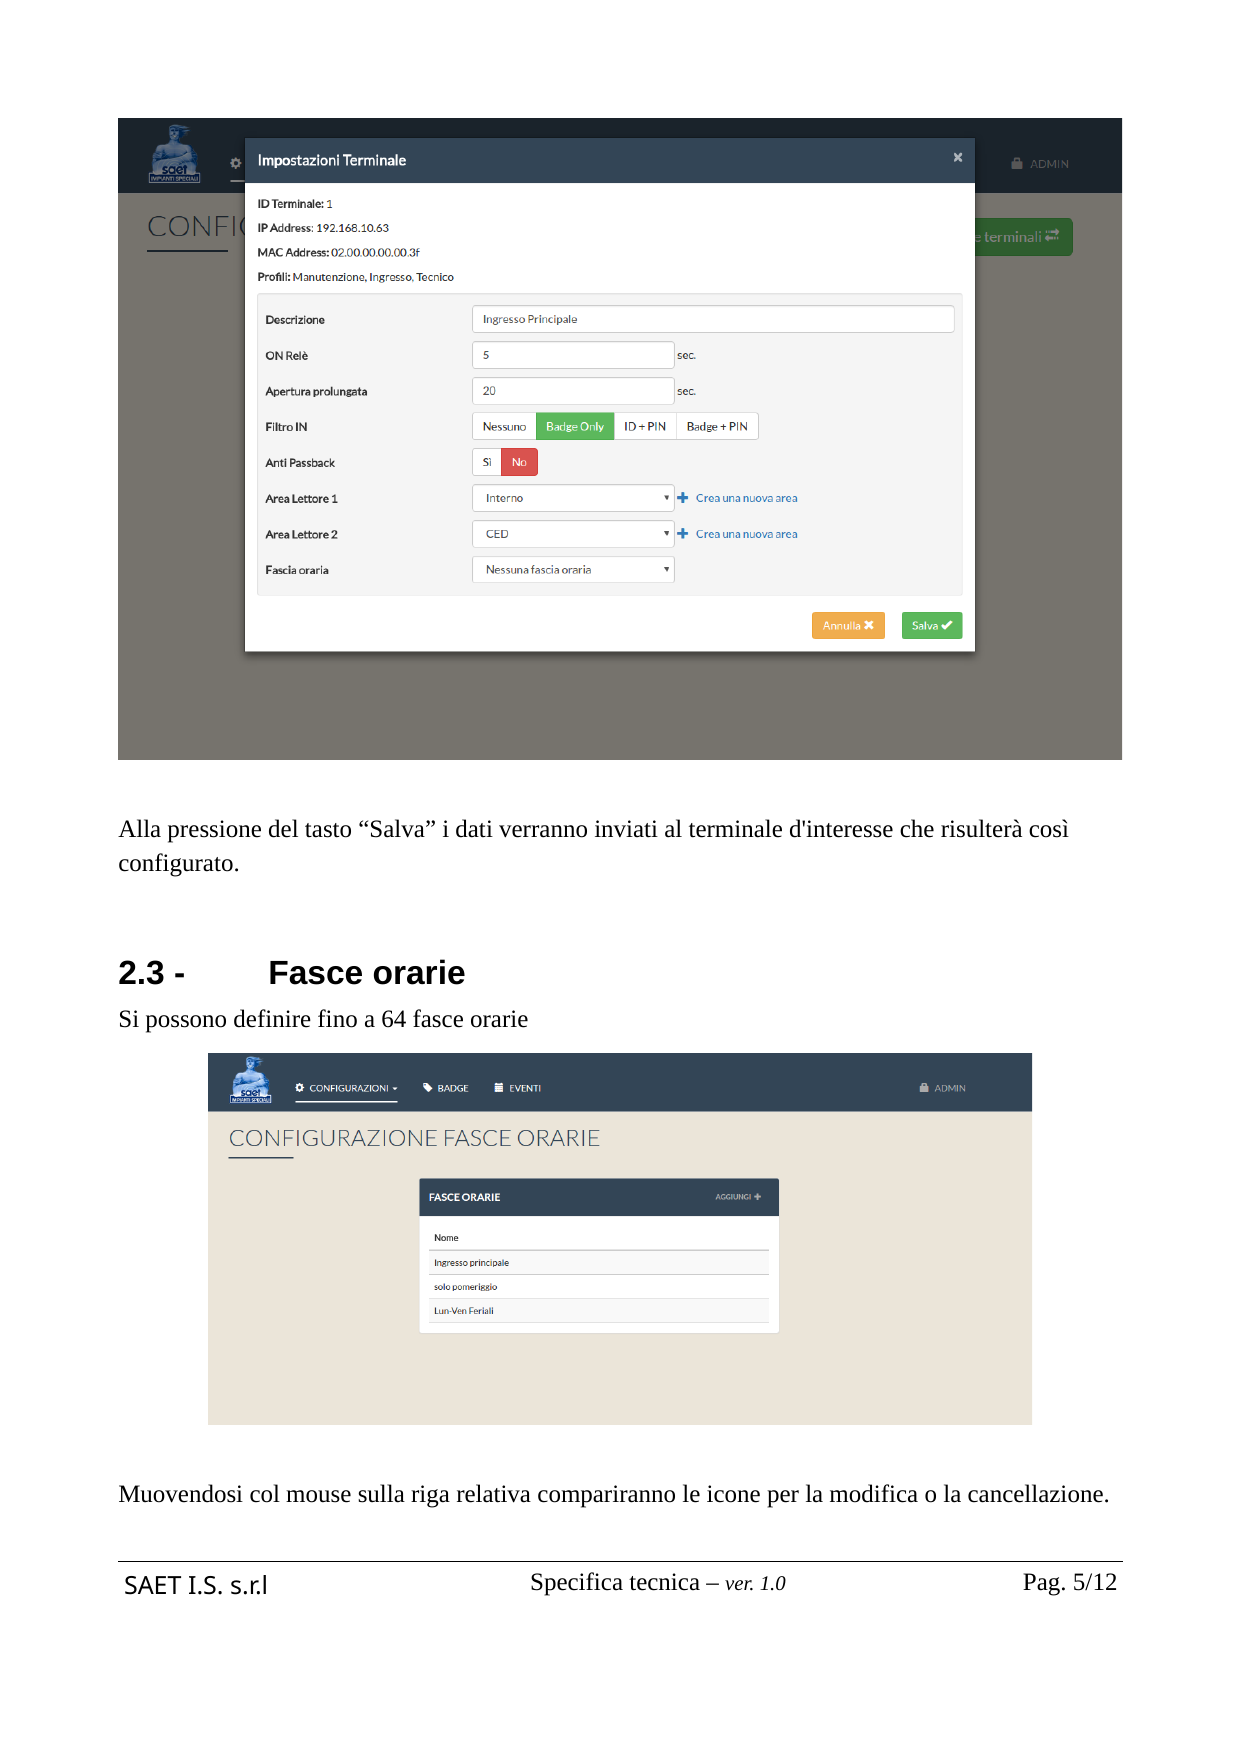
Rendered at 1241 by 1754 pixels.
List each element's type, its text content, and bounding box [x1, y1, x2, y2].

text Alla pressione del tasto “Salva” i dati verranno inviati al terminale d'interesse che risulterà così configurato. [118, 814, 1122, 877]
picture [208, 1053, 1033, 1425]
text Muovendosi col mouse sulla riga relativa compariranno le icone per la modifica o la cancellazione. [118, 1479, 1122, 1508]
text Si possono definire fino a 64 fasce orarie [118, 1004, 1122, 1033]
picture [118, 118, 1123, 760]
subtitle Fasce orarie [118, 953, 1122, 991]
